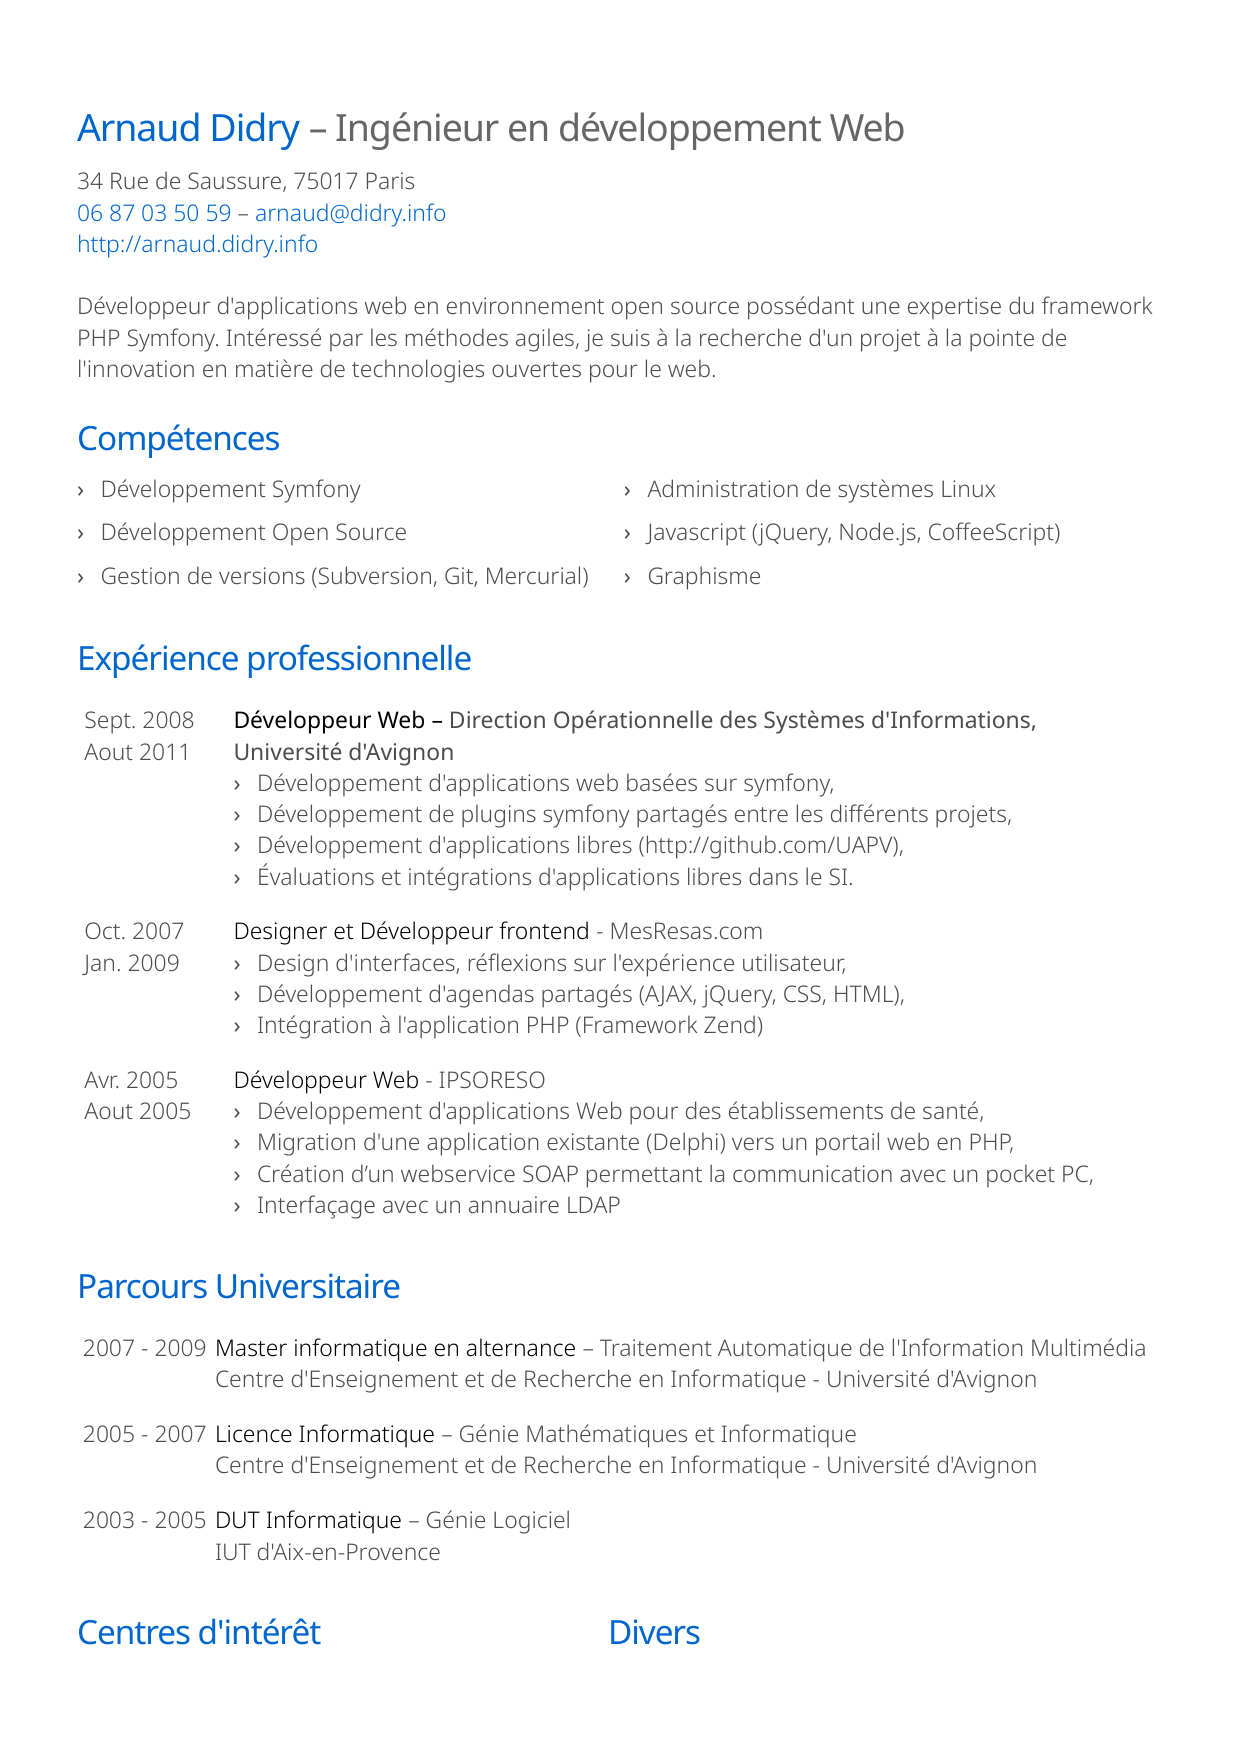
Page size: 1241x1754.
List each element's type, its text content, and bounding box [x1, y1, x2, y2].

subtitle Compétences [77, 415, 1163, 460]
table_cell Avr. 2005 Aout 2005 [78, 1052, 227, 1232]
text 34 Rue de Saussure, 75017 Paris [77, 165, 1163, 197]
table_header Développeur Web – Direction Opérationnelle des Systèmes d'Informations, Université d'Avignon Développement d'applications web basées sur symfony, Développement de plugins symfony partagés entre les différents projets, Développement d'applications libres (http://github.com/UAPV), Évaluations et intégrations d'applications libres dans le SI. [227, 693, 1163, 903]
table_cell Développeur Web - IPSORESO Développement d'applications Web pour des établissements de santé, Migration d'une application existante (Delphi) vers un portail web en PHP, Création d’un webservice SOAP permettant la communication avec un pocket PC, Interfaçage avec un annuaire LDAP [227, 1052, 1163, 1232]
table_header Sept. 2008 Aout 2011 [78, 693, 227, 903]
table_header Administration de systèmes Linux Javascript (jQuery, Node.js, CoffeeScript) Graphisme [624, 473, 1163, 604]
subtitle Expérience professionnelle [77, 634, 1163, 680]
table_cell DUT Informatique – Génie Logiciel IUT d'Aix-en-Provence [209, 1493, 1163, 1578]
table_header Divers Anglais courant Pratique de sports de glisse, escalade, vélo Maîtrise de la suite Adobe [608, 1579, 1163, 1667]
text http://arnaud.didry.info [77, 228, 1163, 259]
table_header Développement Symfony Développement Open Source Gestion de versions (Subversion, Git, Mercurial) [77, 473, 623, 604]
subtitle Parcours Universitaire [77, 1262, 1163, 1308]
table_cell 2005 - 2007 [77, 1406, 209, 1492]
text Développeur d'applications web en environnement open source possédant une expertise du framework PHP Symfony. Intéressé par les méthodes agiles, je suis à la recherche d'un projet à la pointe de l'innovation en matière de technologies ouvertes pour le web. [77, 290, 1163, 384]
table_cell Designer et Développeur frontend - MesResas.com Design d'interfaces, réflexions sur l'expérience utilisateur, Développement d'agendas partagés (AJAX, jQuery, CSS, HTML), Intégration à l'application PHP (Framework Zend) [227, 904, 1163, 1052]
text 06 87 03 50 59 – arnaud@didry.info [77, 197, 1163, 228]
subtitle Arnaud Didry – Ingénieur en développement Web [77, 102, 1163, 153]
table_header [379, 1579, 608, 1667]
table_cell Licence Informatique – Génie Mathématiques et Informatique Centre d'Enseignement et de Recherche en Informatique - Université d'Avignon [209, 1406, 1163, 1492]
table_cell 2003 - 2005 [77, 1493, 209, 1578]
table_header 2007 - 2009 [77, 1320, 209, 1406]
table_header Master informatique en alternance – Traitement Automatique de l'Information Multimédia Centre d'Enseignement et de Recherche en Informatique - Université d'Avignon [209, 1320, 1163, 1406]
table_cell Oct. 2007 Jan. 2009 [78, 904, 227, 1052]
table_header Centres d'intérêt Open Source, Standards Web Temps réel, Collaboratif & Mobile SOA [77, 1579, 379, 1667]
